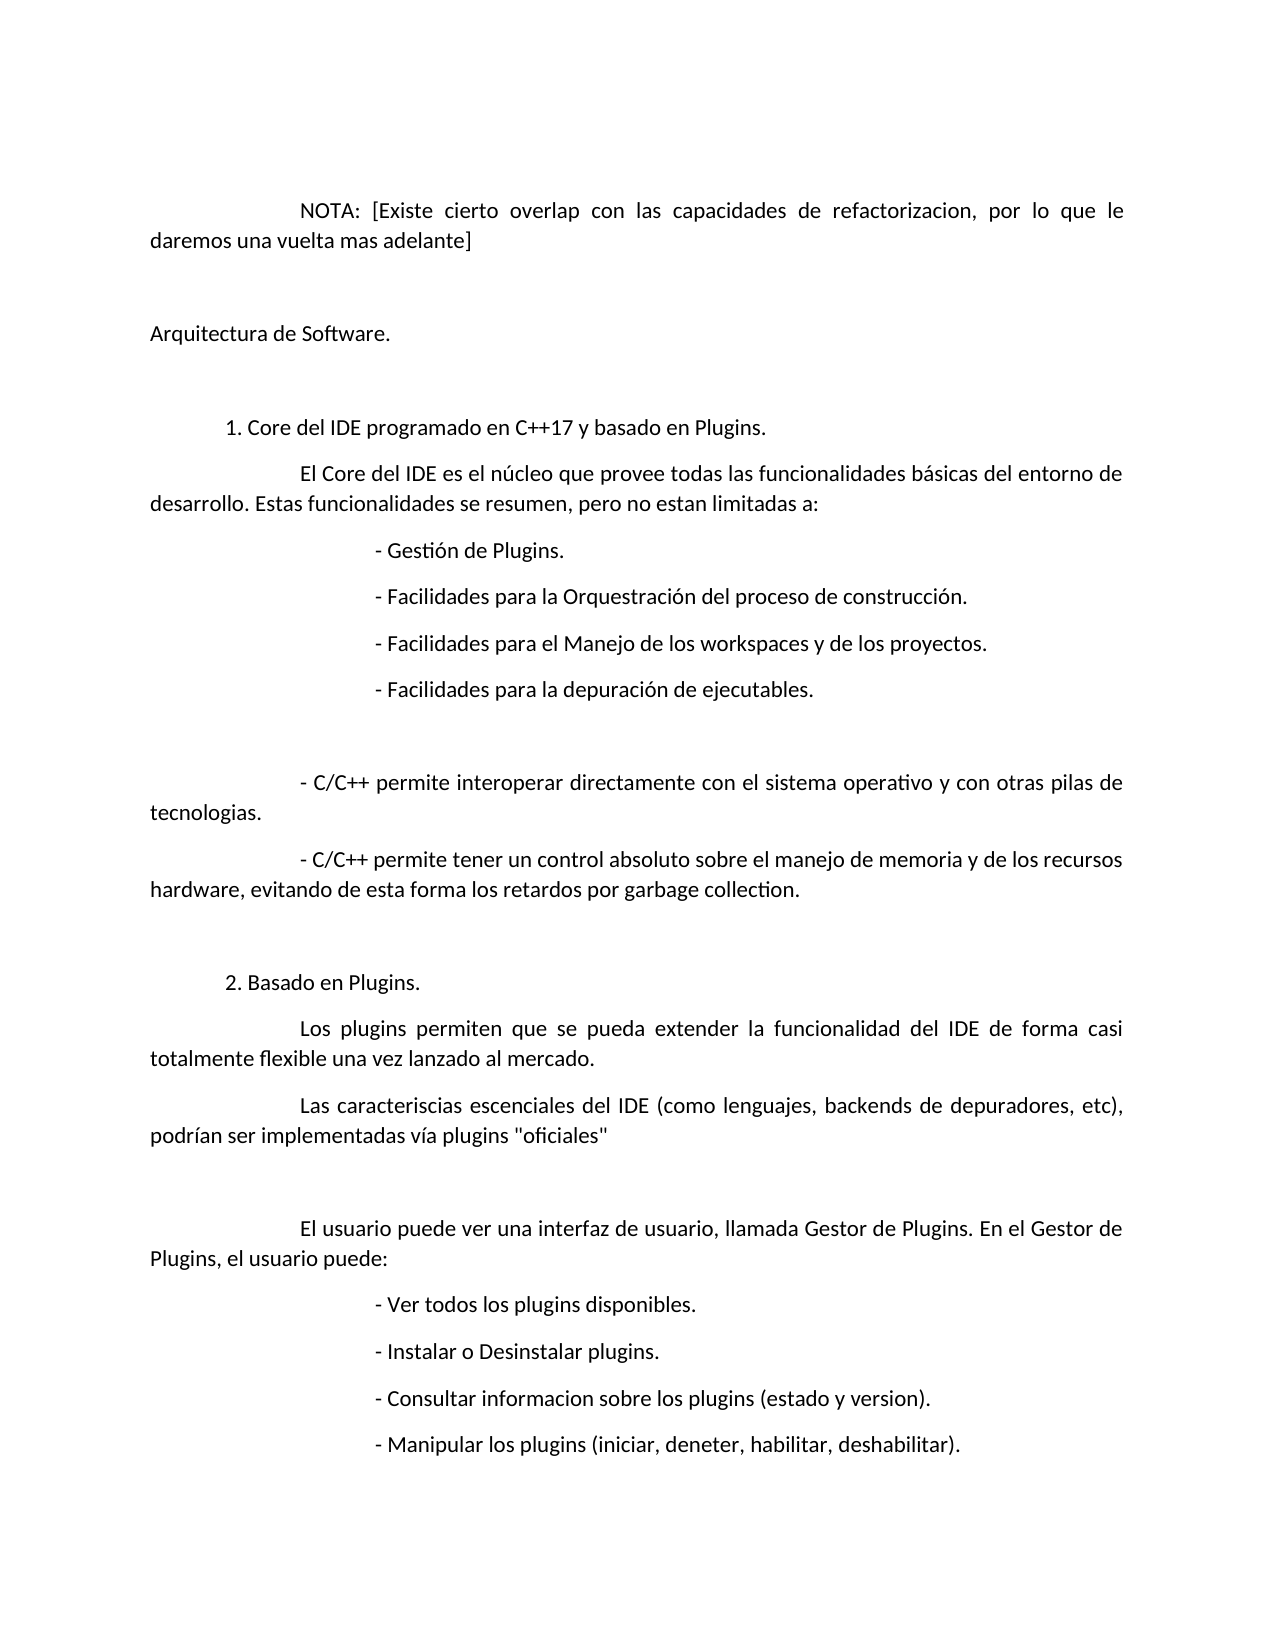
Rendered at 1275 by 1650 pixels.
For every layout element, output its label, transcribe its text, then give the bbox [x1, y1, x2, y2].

text - Manipular los plugins (iniciar, deneter, habilitar, deshabilitar). [150, 1430, 1125, 1458]
text El usuario puede ver una interfaz de usuario, llamada Gestor de Plugins. En el Gestor de Plugins, el usuario puede: [150, 1214, 1125, 1272]
text NOTA: [Existe cierto overlap con las capacidades de refactorizacion, por lo que le daremos una vuelta mas adelante] [150, 197, 1125, 254]
text Las caracteriscias escenciales del IDE (como lenguajes, backends de depuradores, etc), podrían ser implementadas vía plugins "oficiales" [150, 1091, 1125, 1149]
text - Consultar informacion sobre los plugins (estado y version). [150, 1384, 1125, 1412]
text - C/C++ permite tener un control absoluto sobre el manejo de memoria y de los recursos hardware, evitando de esta forma los retardos por garbage collection. [150, 845, 1125, 903]
text 1. Core del IDE programado en C++17 y basado en Plugins. [150, 413, 1125, 441]
text - C/C++ permite interoperar directamente con el sistema operativo y con otras pilas de tecnologias. [150, 768, 1125, 826]
text - Gestión de Plugins. [150, 536, 1125, 564]
text - Facilidades para la depuración de ejecutables. [150, 675, 1125, 703]
text - Ver todos los plugins disponibles. [150, 1291, 1125, 1318]
text - Facilidades para la Orquestración del proceso de construcción. [150, 582, 1125, 610]
text El Core del IDE es el núcleo que provee todas las funcionalidades básicas del entorno de desarrollo. Estas funcionalidades se resumen, pero no estan limitadas a: [150, 459, 1125, 517]
text Los plugins permiten que se pueda extender la funcionalidad del IDE de forma casi totalmente flexible una vez lanzado al mercado. [150, 1014, 1125, 1072]
text - Instalar o Desinstalar plugins. [150, 1337, 1125, 1365]
text 2. Basado en Plugins. [150, 968, 1125, 996]
text Arquitectura de Software. [150, 319, 1125, 348]
text - Facilidades para el Manejo de los workspaces y de los proyectos. [150, 629, 1125, 657]
